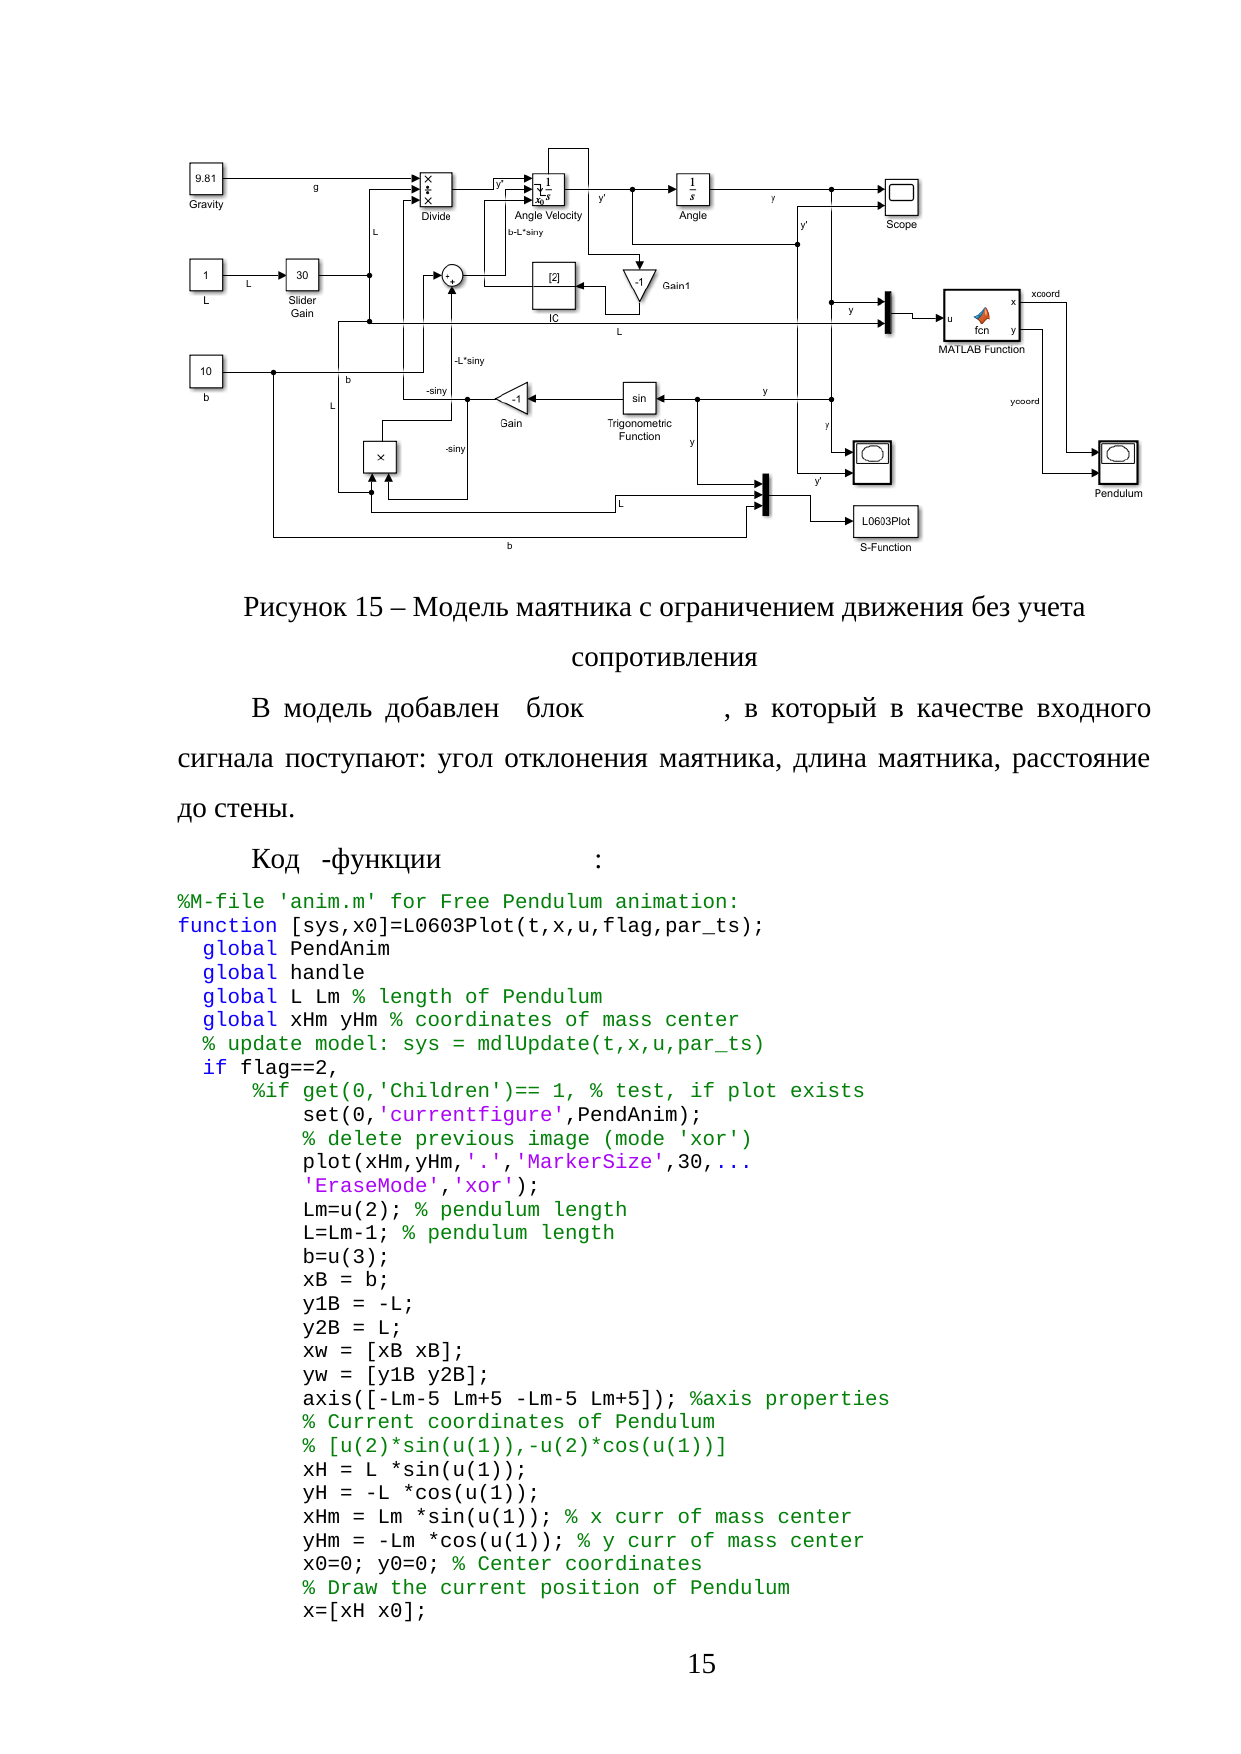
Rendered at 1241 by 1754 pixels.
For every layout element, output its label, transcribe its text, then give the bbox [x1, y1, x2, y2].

text % [u(2)*sin(u(1)),-u(2)*cos(u(1))] [177, 1435, 1152, 1459]
text global xHm yHm % coordinates of mass center [177, 1009, 1152, 1033]
text %if get(0,'Children')== 1, % test, if plot exists [177, 1080, 1152, 1104]
text yw = [y1B y2B]; [177, 1364, 1152, 1388]
text %M-file 'anim.m' for Free Pendulum animation: [177, 891, 1152, 915]
text xH = L *sin(u(1)); [177, 1459, 1152, 1482]
text yH = -L *cos(u(1)); [177, 1482, 1152, 1506]
text y2B = L; [177, 1317, 1152, 1340]
text xw = [xB xB]; [177, 1340, 1152, 1364]
text if flag==2, [177, 1057, 1152, 1080]
text Lm=u(2); % pendulum length [177, 1198, 1152, 1222]
text b=u(3); [177, 1246, 1152, 1269]
text set(0,'currentfigure',PendAnim); [177, 1104, 1152, 1128]
text Код -функции : [177, 841, 1152, 874]
text y1B = -L; [177, 1293, 1152, 1317]
text % delete previous image (mode 'xor') [177, 1128, 1152, 1151]
text Рисунок 15 – Модель маятника с ограничением движения без учета сопротивления [177, 589, 1152, 673]
text % update model: sys = mdlUpdate(t,x,u,par_ts) [177, 1033, 1152, 1057]
text global L Lm % length of Pendulum [177, 986, 1152, 1009]
text xHm = Lm *sin(u(1)); % x curr of mass center [177, 1506, 1152, 1529]
picture [177, 118, 1152, 573]
text xB = b; [177, 1269, 1152, 1293]
text L=Lm-1; % pendulum length [177, 1222, 1152, 1246]
text x=[xH x0]; [177, 1601, 1152, 1624]
text 'EraseMode','xor'); [177, 1175, 1152, 1198]
text x0=0; y0=0; % Center coordinates [177, 1553, 1152, 1577]
text % Current coordinates of Pendulum [177, 1411, 1152, 1435]
text % Draw the current position of Pendulum [177, 1577, 1152, 1601]
text plot(xHm,yHm,'.','MarkerSize',30,... [177, 1151, 1152, 1175]
text function [sys,x0]=L0603Plot(t,x,u,flag,par_ts); [177, 915, 1152, 938]
text yHm = -Lm *cos(u(1)); % y curr of mass center [177, 1529, 1152, 1553]
text axis([-Lm-5 Lm+5 -Lm-5 Lm+5]); %axis properties [177, 1388, 1152, 1411]
text global handle [177, 962, 1152, 986]
text global PendAnim [177, 938, 1152, 962]
text В модель добавлен блок , в который в качестве входного сигнала поступают: угол отклонения маятника, длина маятника, расстояние до стены. [177, 690, 1152, 824]
